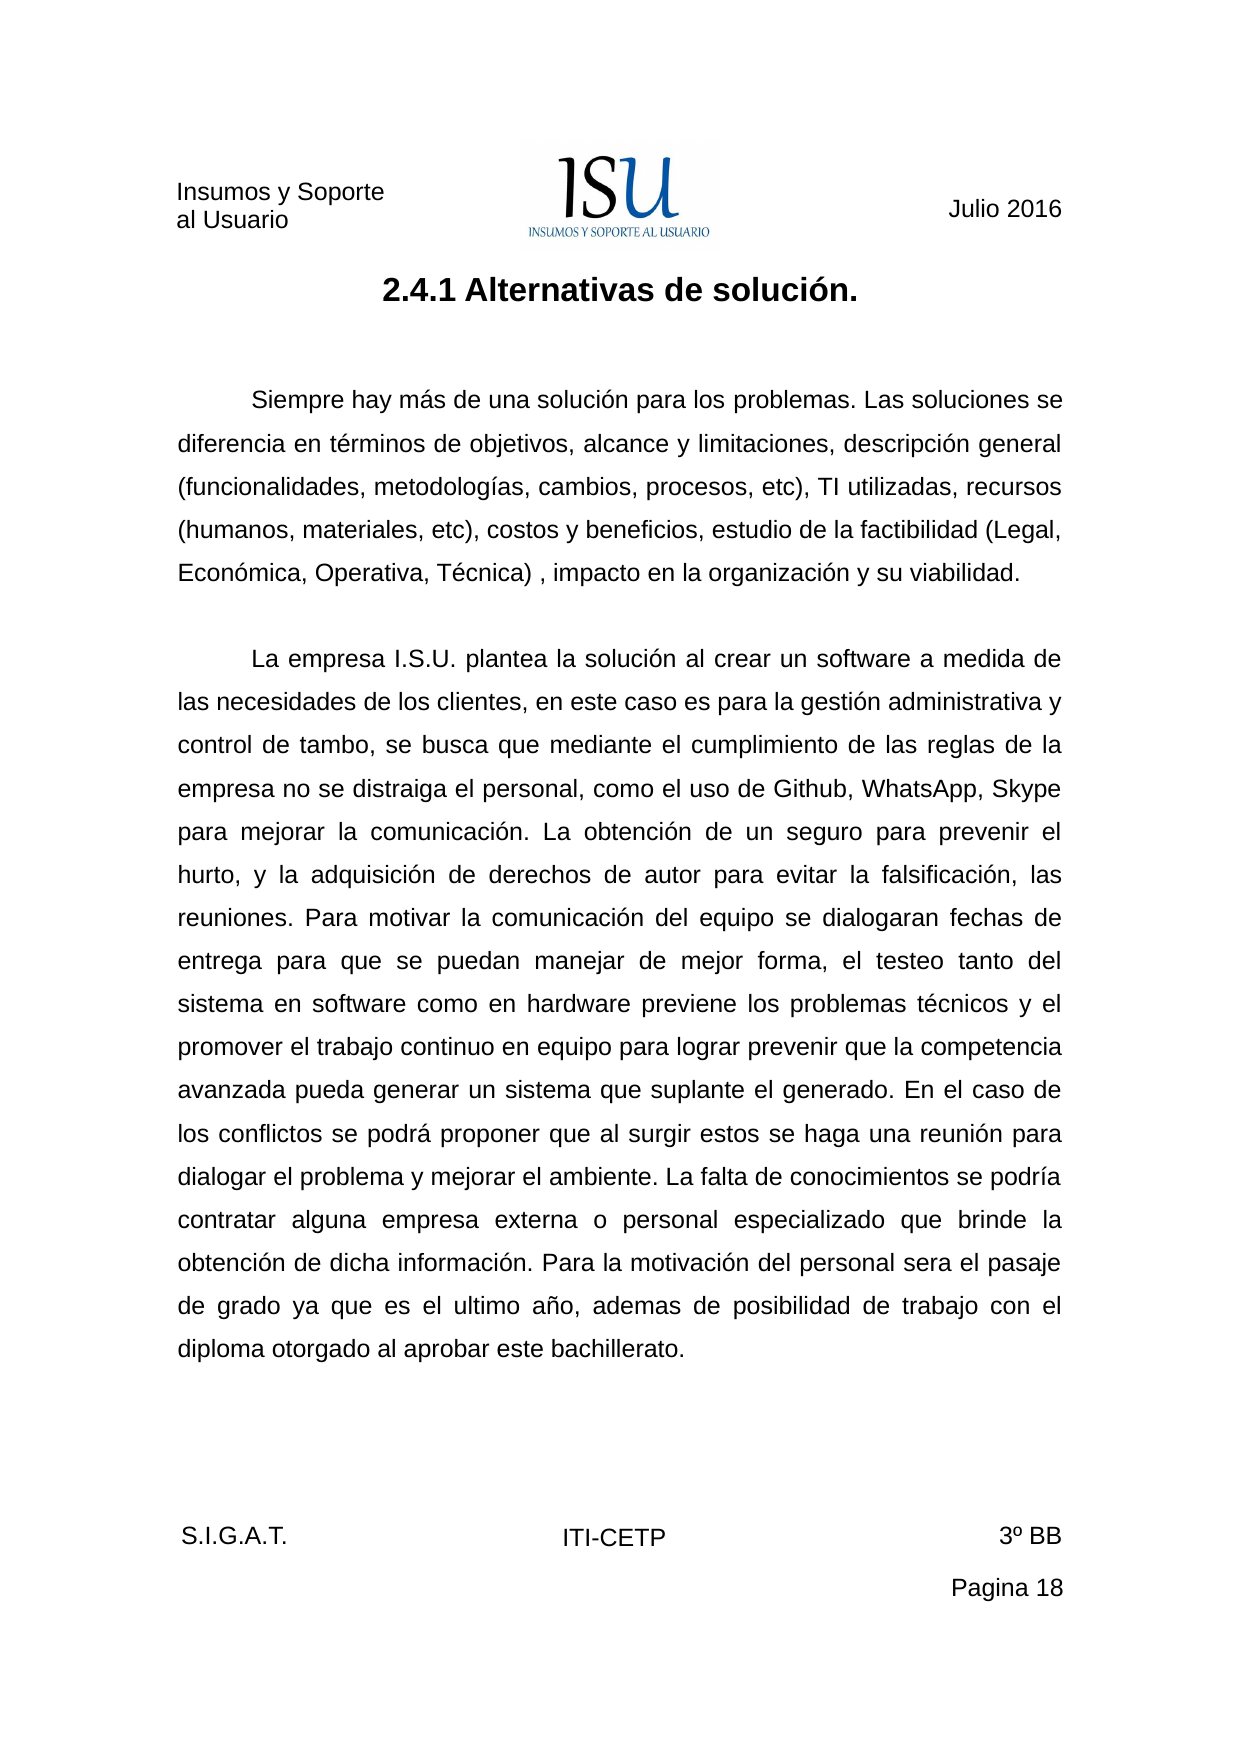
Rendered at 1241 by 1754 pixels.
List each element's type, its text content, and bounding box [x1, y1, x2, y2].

text 2.4.1 Alternativas de solución. [177, 270, 1063, 309]
text Siempre hay más de una solución para los problemas. Las soluciones se diferencia en términos de objetivos, alcance y limitaciones, descripción general (funcionalidades, metodologías, cambios, procesos, etc), TI utilizadas, recursos (humanos, materiales, etc), costos y beneficios, estudio de la factibilidad (Legal, Económica, Operativa, Técnica) , impacto en la organización y su viabilidad. [177, 385, 1063, 587]
picture [517, 138, 723, 252]
text La empresa I.S.U. plantea la solución al crear un software a medida de las necesidades de los clientes, en este caso es para la gestión administrativa y control de tambo, se busca que mediante el cumplimiento de las reglas de la empresa no se distraiga el personal, como el uso de Github, WhatsApp, Skype para mejorar la comunicación. La obtención de un seguro para prevenir el hurto, y la adquisición de derechos de autor para evitar la falsificación, las reuniones. Para motivar la comunicación del equipo se dialogaran fechas de entrega para que se puedan manejar de mejor forma, el testeo tanto del sistema en software como en hardware previene los problemas técnicos y el promover el trabajo continuo en equipo para lograr prevenir que la competencia avanzada pueda generar un sistema que suplante el generado. En el caso de los conflictos se podrá proponer que al surgir estos se haga una reunión para dialogar el problema y mejorar el ambiente. La falta de conocimientos se podría contratar alguna empresa externa o personal especializado que brinde la obtención de dicha información. Para la motivación del personal sera el pasaje de grado ya que es el ultimo año, ademas de posibilidad de trabajo con el diploma otorgado al aprobar este bachillerato. [177, 644, 1063, 1363]
